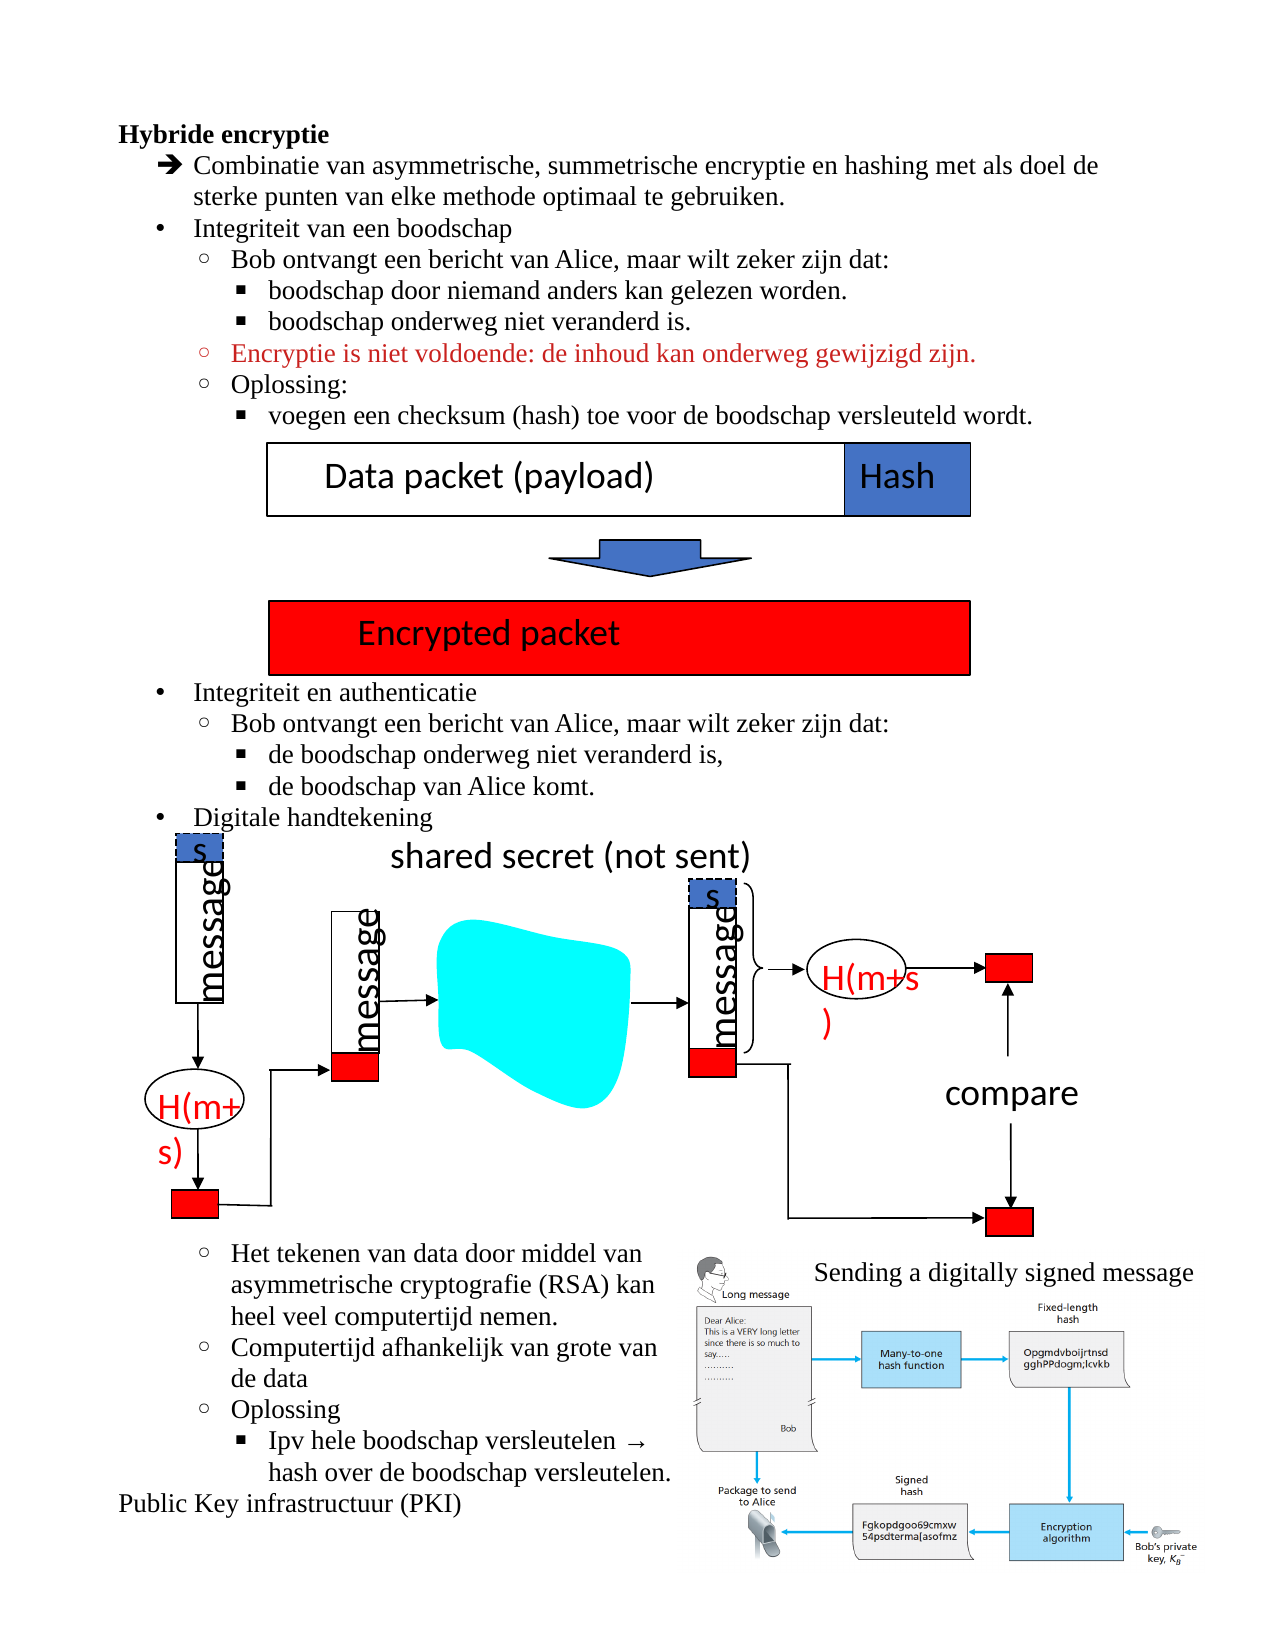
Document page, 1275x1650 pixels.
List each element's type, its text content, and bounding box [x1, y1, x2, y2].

list de boodschap van Alice komt. [231, 769, 1157, 801]
list Digitale handtekening [156, 801, 1157, 832]
list boodschap onderweg niet veranderd is. [231, 305, 1157, 337]
list de boodschap onderweg niet veranderd is, [231, 738, 1157, 769]
list Bob ontvangt een bericht van Alice, maar wilt zeker zijn dat: [193, 707, 1157, 738]
list Integriteit en authenticatie [156, 430, 1157, 707]
list Het tekenen van data door middel van asymmetrische cryptografie (RSA) kan heel veel computertijd nemen. [193, 832, 1157, 1331]
text Public Key infrastructuur (PKI) [118, 1487, 677, 1518]
list Oplossing [193, 1393, 677, 1424]
text Hybride encryptie [118, 118, 1157, 149]
list Oplossing: [193, 368, 1157, 399]
list Ipv hele boodschap versleutelen → hash over de boodschap versleutelen. [231, 1424, 677, 1487]
picture [677, 1249, 1205, 1573]
list Computertijd afhankelijk van grote van de data [193, 1331, 677, 1393]
list voegen een checksum (hash) toe voor de boodschap versleuteld wordt. [231, 399, 1157, 430]
list Encryptie is niet voldoende: de inhoud kan onderweg gewijzigd zijn. [193, 337, 1157, 368]
list Bob ontvangt een bericht van Alice, maar wilt zeker zijn dat: [193, 243, 1157, 274]
list Combinatie van asymmetrische, summetrische encryptie en hashing met als doel de sterke punten van elke methode optimaal te gebruiken. [156, 149, 1157, 212]
list boodschap door niemand anders kan gelezen worden. [231, 274, 1157, 305]
list Integriteit van een boodschap [156, 212, 1157, 243]
